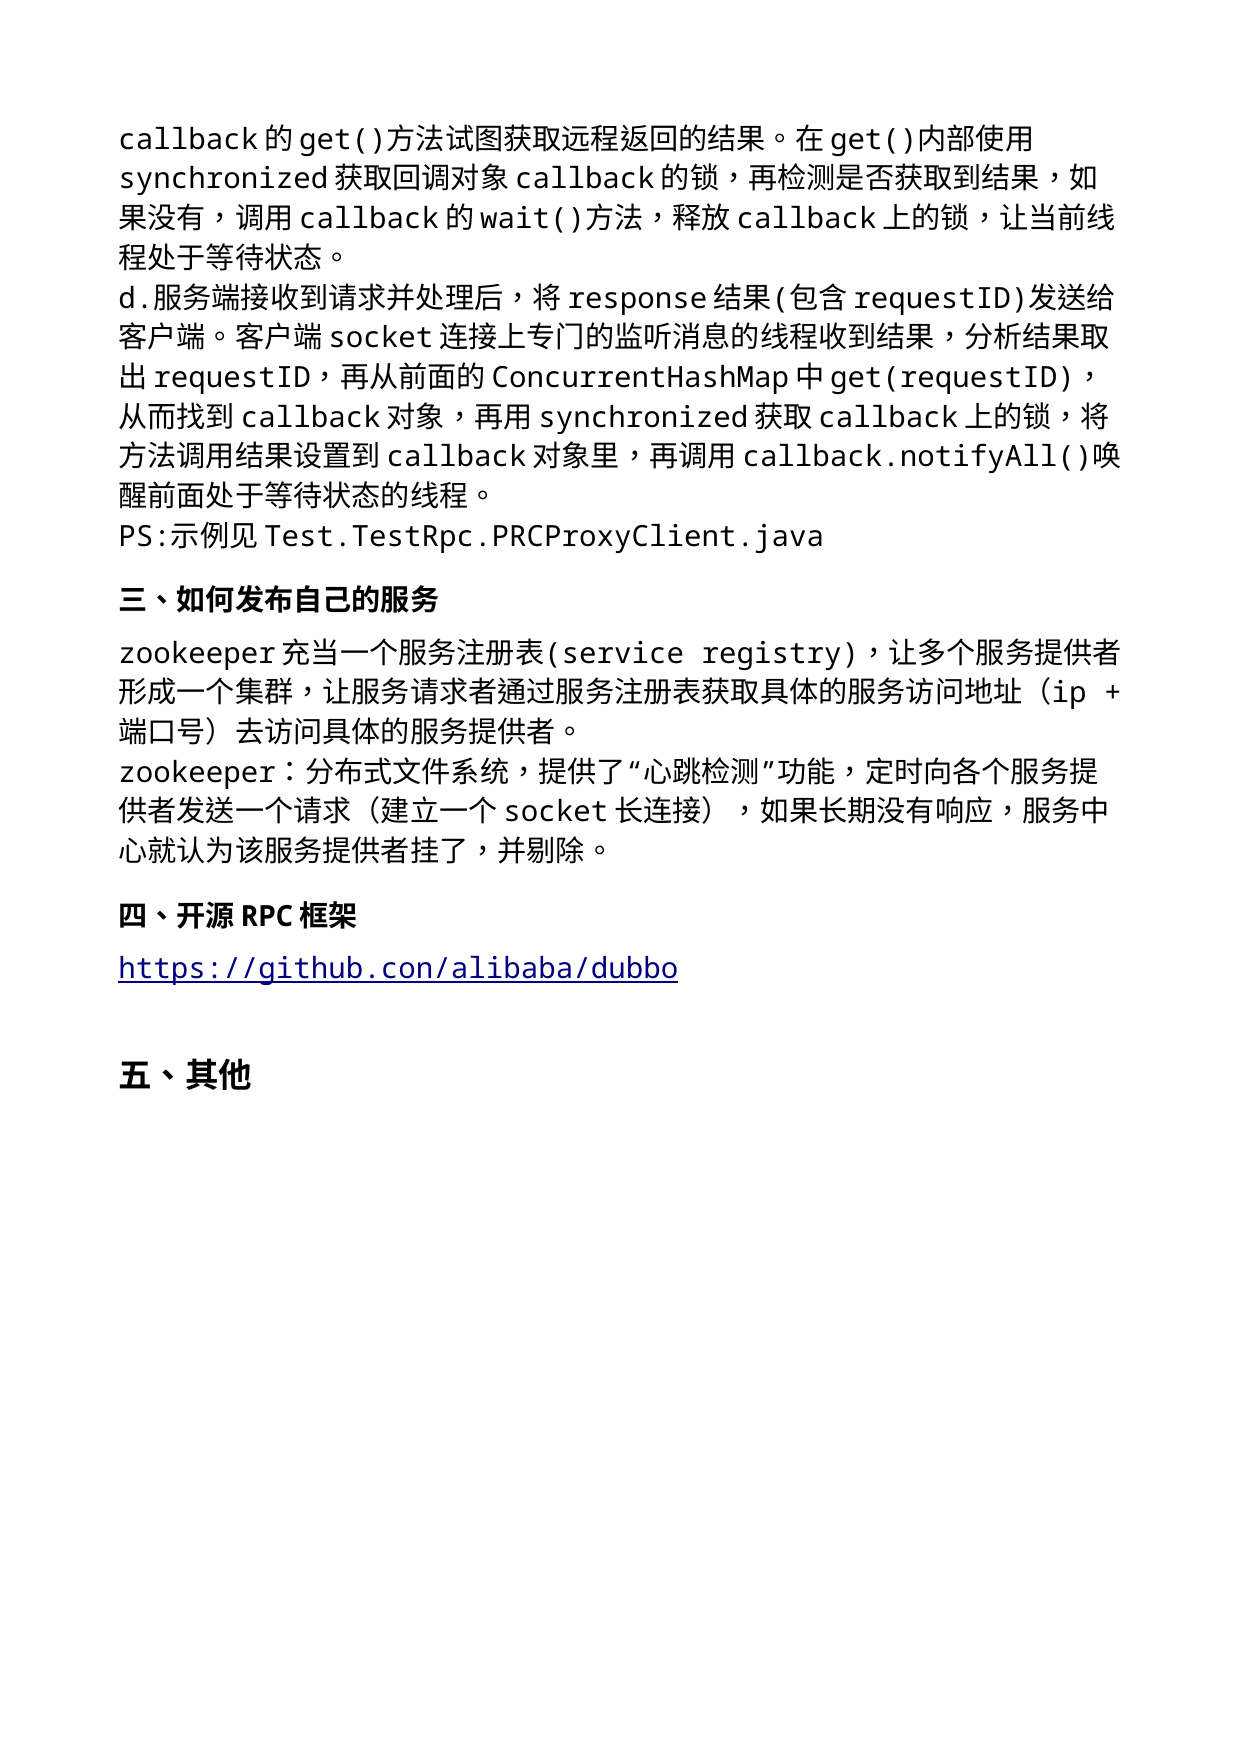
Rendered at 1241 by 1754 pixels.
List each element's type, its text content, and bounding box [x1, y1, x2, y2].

subtitle 四、开源RPC框架 [118, 895, 1122, 935]
text zookeeper充当一个服务注册表(service registry)，让多个服务提供者形成一个集群，让服务请求者通过服务注册表获取具体的服务访问地址（ip + 端口号）去访问具体的服务提供者。 [118, 632, 1122, 751]
subtitle 五、其他 [118, 1052, 1122, 1097]
text https://github.con/alibaba/dubbo [118, 947, 1122, 987]
text zookeeper：分布式文件系统，提供了“心跳检测”功能，定时向各个服务提供者发送一个请求（建立一个socket长连接），如果长期没有响应，服务中心就认为该服务提供者挂了，并剔除。 [118, 751, 1122, 870]
subtitle 三、如何发布自己的服务 [118, 580, 1122, 619]
text callback的get()方法试图获取远程返回的结果。在get()内部使用synchronized获取回调对象callback的锁，再检测是否获取到结果，如果没有，调用callback的wait()方法，释放callback上的锁，让当前线程处于等待状态。 [118, 118, 1122, 277]
text d.服务端接收到请求并处理后，将response结果(包含requestID)发送给客户端。客户端socket连接上专门的监听消息的线程收到结果，分析结果取出requestID，再从前面的ConcurrentHashMap中get(requestID)，从而找到callback对象，再用synchronized获取callback上的锁，将方法调用结果设置到callback对象里，再调用callback.notifyAll()唤醒前面处于等待状态的线程。 [118, 277, 1122, 515]
text PS:示例见Test.TestRpc.PRCProxyClient.java [118, 515, 1122, 555]
